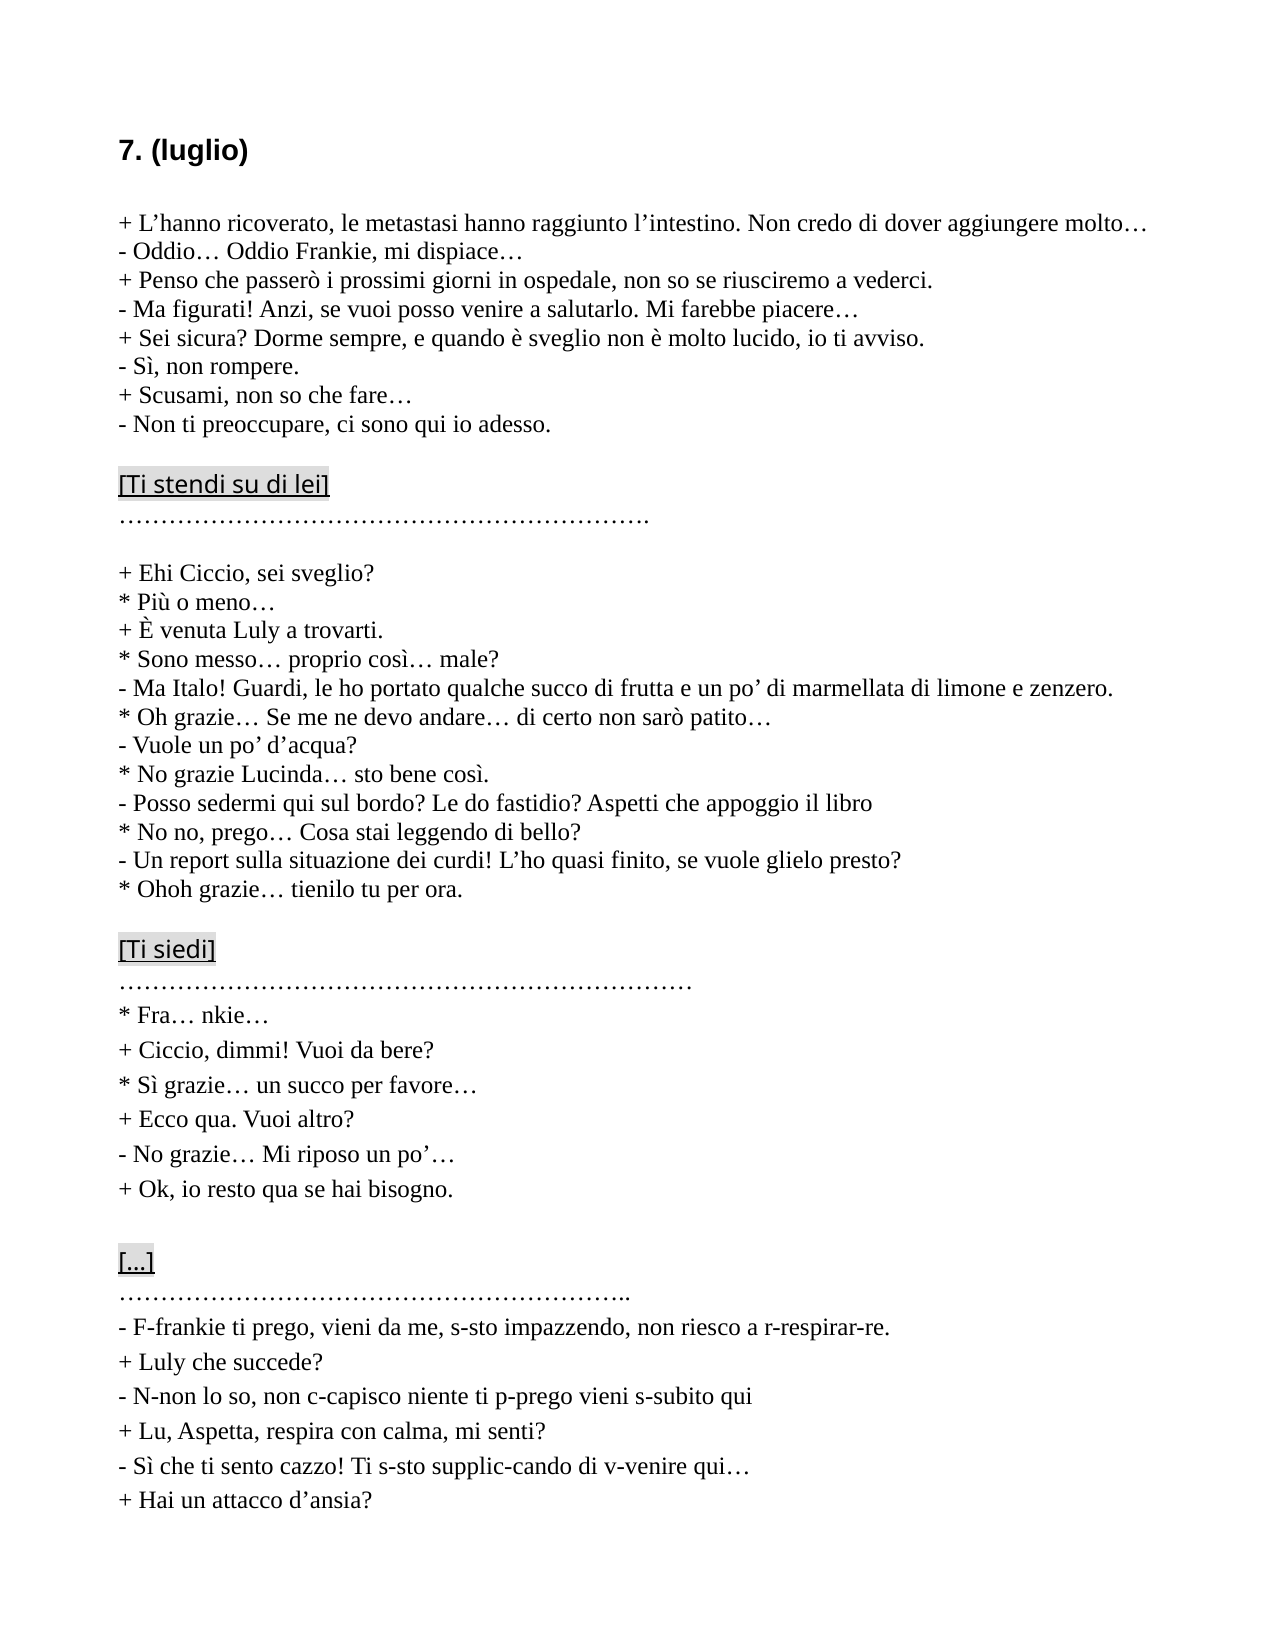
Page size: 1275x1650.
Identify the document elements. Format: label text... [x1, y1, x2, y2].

text * No no, prego… Cosa stai leggendo di bello? [118, 817, 1157, 846]
text + Sei sicura? Dorme sempre, e quando è sveglio non è molto lucido, io ti avviso. [118, 323, 1157, 351]
text - Un report sulla situazione dei curdi! L’ho quasi finito, se vuole glielo presto? [118, 846, 1157, 874]
text - Sì che ti sento cazzo! Ti s-sto supplic-cando di v-venire qui… [118, 1451, 1157, 1479]
text + Ehi Ciccio, sei sveglio? * Più o meno… [118, 558, 1157, 616]
text + Luly che succede? [118, 1347, 1157, 1376]
text + L’hanno ricoverato, le metastasi hanno raggiunto l’intestino. Non credo di dover aggiungere molto… [118, 208, 1157, 236]
text + Lu, Aspetta, respira con calma, mi senti? [118, 1416, 1157, 1445]
text - N-non lo so, non c-capisco niente ti p-prego vieni s-subito qui [118, 1381, 1157, 1410]
text * Sì grazie… un succo per favore… [118, 1070, 1157, 1099]
text * Oh grazie… Se me ne devo andare… di certo non sarò patito… [118, 702, 1157, 731]
text - Ma figurati! Anzi, se vuoi posso venire a salutarlo. Mi farebbe piacere… [118, 294, 1157, 323]
text * Fra… nkie… [118, 1001, 1157, 1029]
text - Sì, non rompere. [118, 351, 1157, 380]
text + Ecco qua. Vuoi altro? [118, 1104, 1157, 1133]
text * Ohoh grazie… tienilo tu per ora. [118, 874, 1157, 903]
text - Vuole un po’ d’acqua? * No grazie Lucinda… sto bene così. [118, 731, 1157, 788]
text + È venuta Luly a trovarti. [118, 616, 1157, 644]
text - Non ti preoccupare, ci sono qui io adesso. [118, 409, 1157, 438]
text + Penso che passerò i prossimi giorni in ospedale, non so se riusciremo a vederci. [118, 265, 1157, 294]
text - Oddio… Oddio Frankie, mi dispiace… [118, 236, 1157, 265]
text - Posso sedermi qui sul bordo? Le do fastidio? Aspetti che appoggio il libro [118, 788, 1157, 817]
text [Ti stendi su di lei] [329, 466, 1157, 501]
text + Ciccio, dimmi! Vuoi da bere? [118, 1035, 1157, 1064]
text [Ti siedi] [216, 932, 1157, 966]
text + Hai un attacco d’ansia? [118, 1486, 1157, 1514]
text - No grazie… Mi riposo un po’… [118, 1139, 1157, 1168]
subtitle 7. (luglio) [118, 133, 1157, 166]
text - F-frankie ti prego, vieni da me, s-sto impazzendo, non riesco a r-respirar-re. [118, 1312, 1157, 1341]
text […] [154, 1243, 1157, 1277]
text …………………………………………………….. [118, 1277, 1157, 1306]
text + Ok, io resto qua se hai bisogno. [118, 1174, 1157, 1203]
text ………………………………………………………. [118, 501, 1157, 529]
text …………………………………………………………… [118, 966, 1157, 994]
text * Sono messo… proprio così… male? - Ma Italo! Guardi, le ho portato qualche succo di frutta e un po’ di marmellata di limone e zenzero. [118, 644, 1157, 702]
text + Scusami, non so che fare… [118, 380, 1157, 409]
